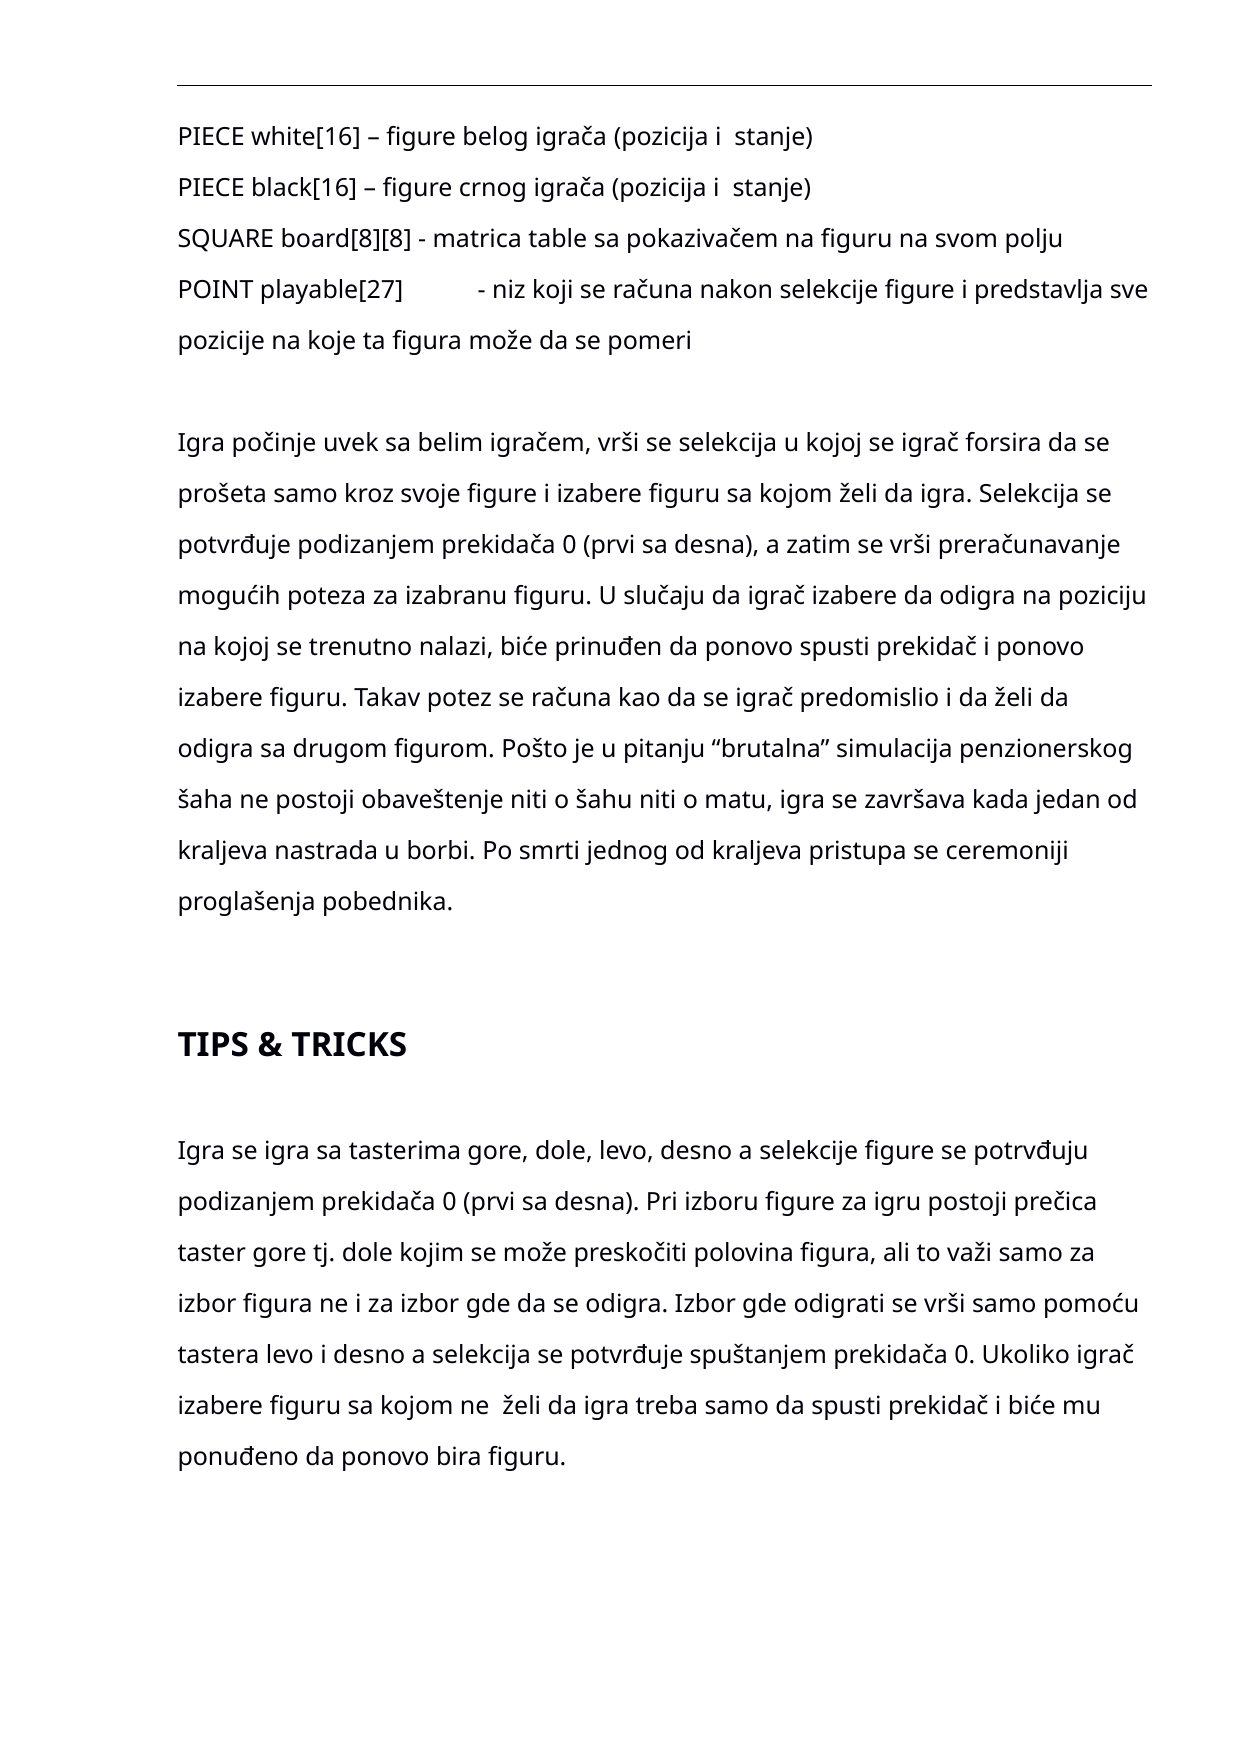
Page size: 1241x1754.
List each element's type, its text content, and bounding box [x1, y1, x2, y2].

text PIECE black[16] – figure crnog igrača (pozicija i stanje) [177, 169, 1152, 203]
text Igra se igra sa tasterima gore, dole, levo, desno a selekcije figure se potrvđuju podizanjem prekidača 0 (prvi sa desna). Pri izboru figure za igru postoji prečica taster gore tj. dole kojim se može preskočiti polovina figura, ali to važi samo za izbor figura ne i za izbor gde da se odigra. Izbor gde odigrati se vrši samo pomoću tastera levo i desno a selekcija se potvrđuje spuštanjem prekidača 0. Ukoliko igrač izabere figuru sa kojom ne želi da igra treba samo da spusti prekidač i biće mu ponuđeno da ponovo bira figuru. [177, 1132, 1152, 1473]
text SQUARE board[8][8] - matrica table sa pokazivačem na figuru na svom polju [177, 220, 1152, 254]
text TIPS & TRICKS [177, 1021, 1152, 1066]
text PIECE white[16] – figure belog igrača (pozicija i stanje) [177, 118, 1152, 152]
text POINT playable[27] - niz koji se računa nakon selekcije figure i predstavlja sve pozicije na koje ta figura može da se pomeri [177, 271, 1152, 356]
text Igra počinje uvek sa belim igračem, vrši se selekcija u kojoj se igrač forsira da se prošeta samo kroz svoje figure i izabere figuru sa kojom želi da igra. Selekcija se potvrđuje podizanjem prekidača 0 (prvi sa desna), a zatim se vrši preračunavanje mogućih poteza za izabranu figuru. U slučaju da igrač izabere da odigra na poziciju na kojoj se trenutno nalazi, biće prinuđen da ponovo spusti prekidač i ponovo izabere figuru. Takav potez se računa kao da se igrač predomislio i da želi da odigra sa drugom figurom. Pošto je u pitanju “brutalna” simulacija penzionerskog šaha ne postoji obaveštenje niti o šahu niti o matu, igra se završava kada jedan od kraljeva nastrada u borbi. Po smrti jednog od kraljeva pristupa se ceremoniji proglašenja pobednika. [177, 424, 1152, 918]
